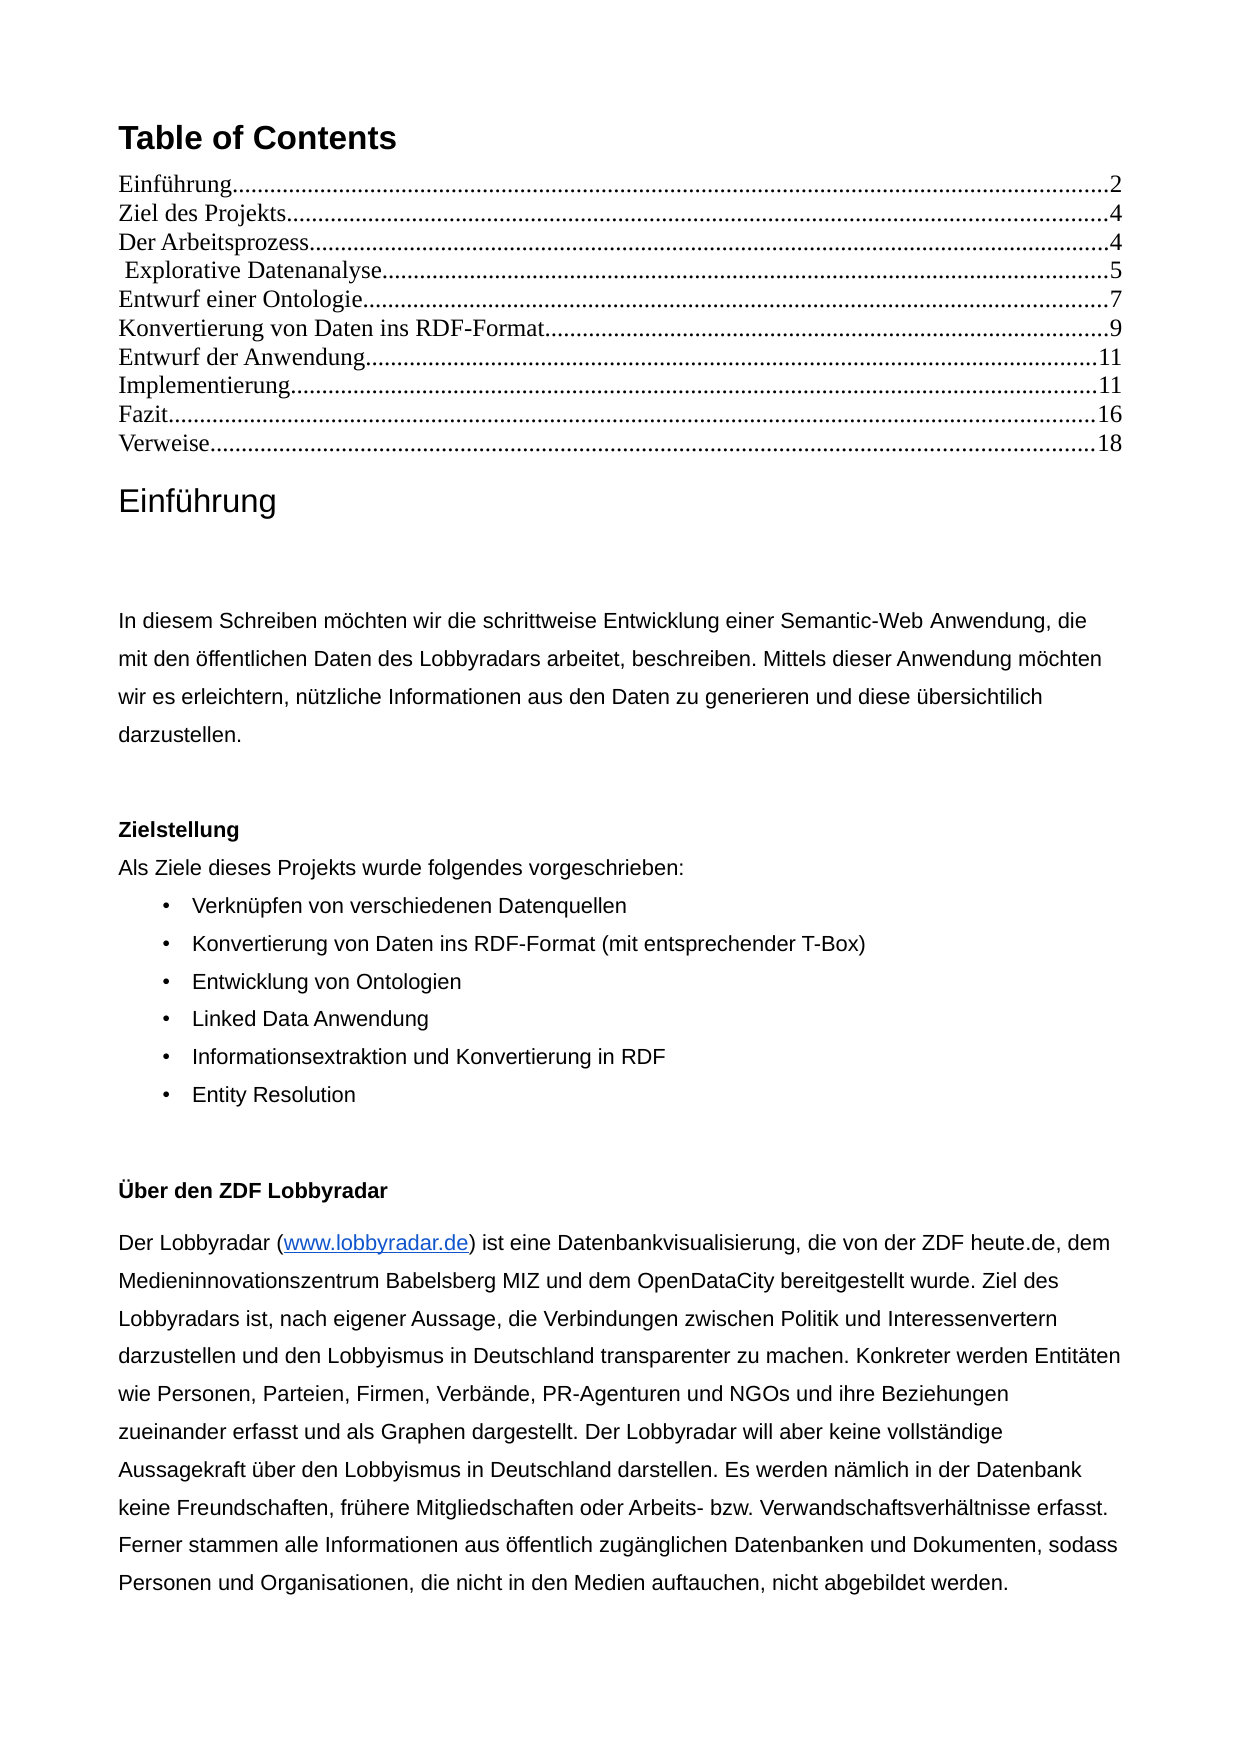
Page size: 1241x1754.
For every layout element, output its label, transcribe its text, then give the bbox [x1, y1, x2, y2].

text Konvertierung von Daten ins RDF-Format 9 [118, 313, 1122, 342]
subtitle Einführung [118, 482, 1122, 519]
text Über den ZDF Lobbyradar [118, 1177, 1122, 1203]
text Als Ziele dieses Projekts wurde folgendes vorgeschrieben: [118, 855, 1122, 880]
text Ziel des Projekts 4 [118, 198, 1122, 227]
list Konvertierung von Daten ins RDF-Format (mit entsprechender T-Box) [162, 931, 1122, 956]
list Entwicklung von Ontologien [162, 968, 1122, 994]
text Einführung 2 [118, 169, 1122, 198]
text Zielstellung [118, 817, 1122, 842]
subtitle Table of Contents [118, 118, 1122, 157]
list Linked Data Anwendung [162, 1006, 1122, 1032]
text Der Arbeitsprozess 4 [118, 227, 1122, 255]
list Entity Resolution [162, 1082, 1122, 1107]
text Der Lobbyradar (www.lobbyradar.de) ist eine Datenbankvisualisierung, die von der ZDF heute.de, dem Medieninnovationszentrum Babelsberg MIZ und dem OpenDataCity bereitgestellt wurde. Ziel des Lobbyradars ist, nach eigener Aussage, die Verbindungen zwischen Politik und Interessenvertern darzustellen und den Lobbyismus in Deutschland transparenter zu machen. Konkreter werden Entitäten wie Personen, Parteien, Firmen, Verbände, PR-Agenturen und NGOs und ihre Beziehungen zueinander erfasst und als Graphen dargestellt. Der Lobbyradar will aber keine vollständige Aussagekraft über den Lobbyismus in Deutschland darstellen. Es werden nämlich in der Datenbank keine Freundschaften, frühere Mitgliedschaften oder Arbeits- bzw. Verwandschaftsverhältnisse erfasst. Ferner stammen alle Informationen aus öffentlich zugänglichen Datenbanken und Dokumenten, sodass Personen und Organisationen, die nicht in den Medien auftauchen, nicht abgebildet werden. [118, 1230, 1122, 1595]
text Implementierung 11 [118, 370, 1122, 399]
text Explorative Datenanalyse 5 [118, 255, 1122, 284]
list Verknüpfen von verschiedenen Datenquellen [162, 893, 1122, 918]
text Verweise 18 [118, 428, 1122, 457]
text Entwurf der Anwendung 11 [118, 342, 1122, 370]
list Informationsextraktion und Konvertierung in RDF [162, 1044, 1122, 1069]
text Entwurf einer Ontologie 7 [118, 284, 1122, 313]
text In diesem Schreiben möchten wir die schrittweise Entwicklung einer Semantic-Web Anwendung, die mit den öffentlichen Daten des Lobbyradars arbeitet, beschreiben. Mittels dieser Anwendung möchten wir es erleichtern, nützliche Informationen aus den Daten zu generieren und diese übersichtilich darzustellen. [118, 608, 1122, 747]
text Fazit 16 [118, 399, 1122, 428]
